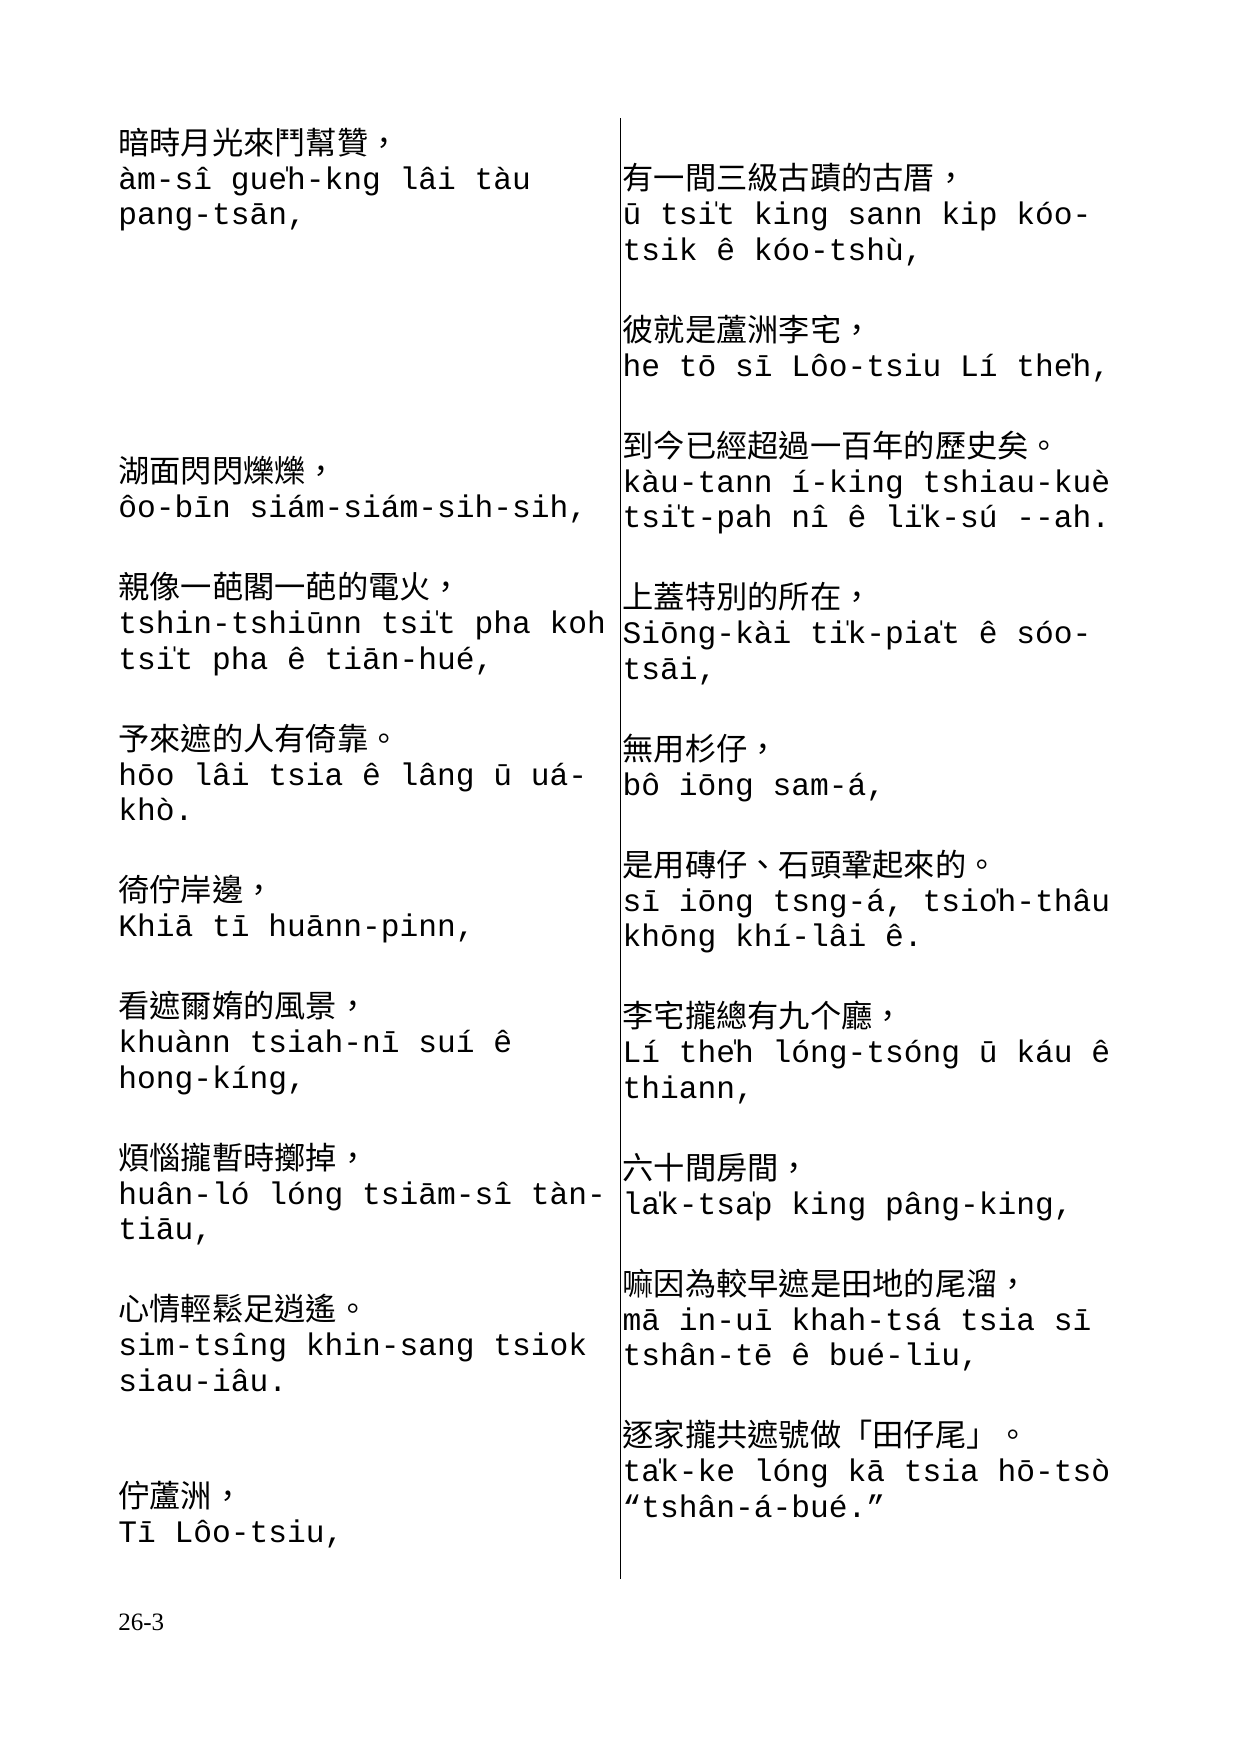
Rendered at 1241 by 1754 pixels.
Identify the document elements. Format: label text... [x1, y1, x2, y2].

text huân-ló lóng tsiām-sî tàn-tiāu, [118, 1178, 618, 1249]
text 予來遮的人有倚靠。 [118, 714, 618, 759]
text Tī Lôo-tsiu, [118, 1517, 618, 1552]
text ôo-bīn siám-siám-sih-sih, [118, 492, 618, 527]
text Lí the̍h lóng-tsóng ū káu ê thiann, [622, 1037, 1122, 1107]
text sim-tsîng khin-sang tsiok siau-iâu. [118, 1330, 618, 1401]
text 逐家攏共遮號做「田仔尾」。 [622, 1410, 1122, 1456]
text 無用杉仔， [622, 724, 1122, 769]
text bô iōng sam-á, [622, 769, 1122, 804]
text 心情輕鬆足逍遙。 [118, 1284, 618, 1330]
text 彼就是蘆洲李宅， [622, 305, 1122, 350]
text 親像一葩閣一葩的電火， [118, 563, 618, 608]
text 湖面閃閃爍爍， [118, 447, 618, 492]
text 有一間三級古蹟的古厝， [622, 153, 1122, 199]
text sī iōng tsng-á, tsio̍h-thâu khōng khí-lâi ê. [622, 885, 1122, 956]
text 上蓋特別的所在， [622, 572, 1122, 618]
text 嘛因為較早遮是田地的尾溜， [622, 1259, 1122, 1304]
text Siōng-kài ti̍k-pia̍t ê sóo-tsāi, [622, 618, 1122, 688]
text ta̍k-ke lóng kā tsia hō-tsò “tshân-á-bué.” [622, 1456, 1122, 1526]
text tshin-tshiūnn tsi̍t pha koh tsi̍t pha ê tiān-hué, [118, 608, 618, 679]
text Khiā tī huānn-pinn, [118, 911, 618, 946]
text 李宅攏總有九个廳， [622, 991, 1122, 1037]
text 六十間房間， [622, 1143, 1122, 1188]
text àm-sî gue̍h-kng lâi tàu pang-tsān, [118, 163, 618, 234]
text 煩惱攏暫時擲掉， [118, 1133, 618, 1178]
text 是用磚仔、石頭鞏起來的。 [622, 840, 1122, 885]
text ū tsi̍t king sann kip kóo-tsik ê kóo-tshù, [622, 199, 1122, 269]
text 徛佇岸邊， [118, 866, 618, 911]
text 到今已經超過一百年的歷史矣。 [622, 421, 1122, 466]
text kàu-tann í-king tshiau-kuè tsi̍t-pah nî ê li̍k-sú --ah. [622, 466, 1122, 537]
text mā in-uī khah-tsá tsia sī tshân-tē ê bué-liu, [622, 1304, 1122, 1375]
text hōo lâi tsia ê lâng ū uá-khò. [118, 759, 618, 830]
text la̍k-tsa̍p king pâng-king, [622, 1188, 1122, 1223]
text 看遮爾媠的風景， [118, 982, 618, 1027]
text he tō sī Lôo-tsiu Lí the̍h, [622, 350, 1122, 386]
text khuànn tsiah-nī suí ê hong-kíng, [118, 1027, 618, 1098]
text 佇蘆洲， [118, 1471, 618, 1517]
text 暗時月光來鬥幫贊， [118, 118, 618, 163]
